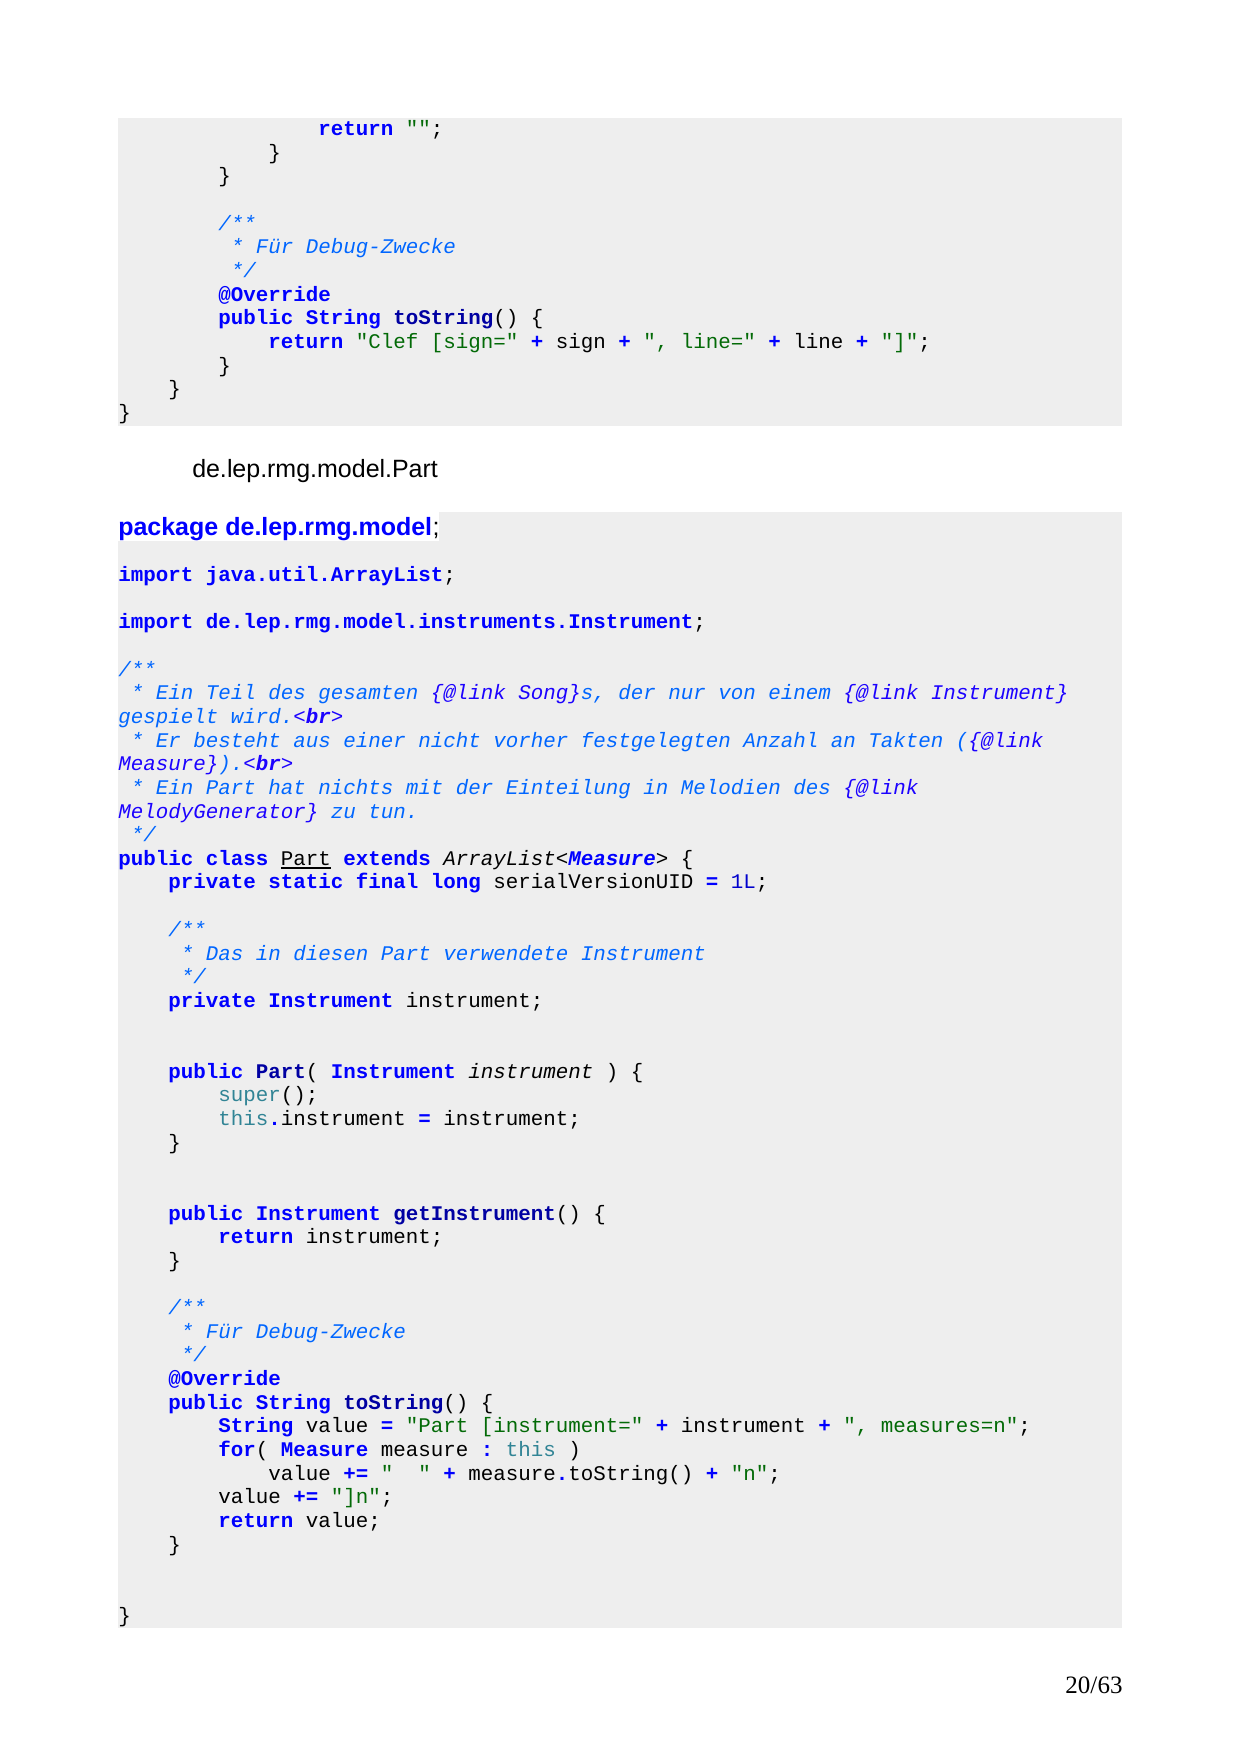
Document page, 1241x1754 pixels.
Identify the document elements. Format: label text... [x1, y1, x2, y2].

text public String toString() { [118, 1392, 1122, 1415]
text @Override [118, 1368, 1122, 1392]
text return value; [118, 1510, 1122, 1534]
text * Er besteht aus einer nicht vorher festgelegten Anzahl an Takten ({@link Measure}).<br> [118, 730, 1122, 777]
text String value = "Part [instrument=" + instrument + ", measures=n"; [118, 1415, 1122, 1439]
text /** [118, 213, 1122, 236]
text */ [118, 260, 1122, 284]
text return ""; [118, 118, 1122, 142]
text } [118, 1132, 1122, 1155]
text private static final long serialVersionUID = 1L; [118, 872, 1122, 895]
text public Part( Instrument instrument ) { [118, 1061, 1122, 1084]
text for( Measure measure : this ) [118, 1439, 1122, 1463]
text } [118, 354, 1122, 378]
text } [118, 1534, 1122, 1557]
text } [118, 142, 1122, 165]
text this.instrument = instrument; [118, 1108, 1122, 1132]
text * Ein Part hat nichts mit der Einteilung in Melodien des {@link MelodyGenerator} zu tun. [118, 777, 1122, 824]
text import java.util.ArrayList; [118, 564, 1122, 588]
text * Für Debug-Zwecke [118, 1321, 1122, 1344]
text public String toString() { [118, 307, 1122, 331]
text package de.lep.rmg.model; [118, 512, 1122, 541]
text super(); [118, 1084, 1122, 1108]
text } [118, 378, 1122, 402]
text public Instrument getInstrument() { [118, 1203, 1122, 1226]
text } [118, 165, 1122, 189]
text value += "]n"; [118, 1486, 1122, 1510]
text } [118, 1604, 1122, 1628]
text public class Part extends ArrayList<Measure> { [118, 848, 1122, 872]
text /** [118, 659, 1122, 682]
text */ [118, 966, 1122, 990]
text import de.lep.rmg.model.instruments.Instrument; [118, 611, 1122, 635]
text */ [118, 824, 1122, 848]
text /** [118, 1297, 1122, 1321]
text private Instrument instrument; [118, 990, 1122, 1013]
text return instrument; [118, 1226, 1122, 1250]
text /** [118, 919, 1122, 942]
text de.lep.rmg.model.Part [118, 454, 1122, 483]
text * Für Debug-Zwecke [118, 236, 1122, 260]
text return "Clef [sign=" + sign + ", line=" + line + "]"; [118, 331, 1122, 354]
text } [118, 1250, 1122, 1273]
text * Das in diesen Part verwendete Instrument [118, 942, 1122, 966]
text value += " " + measure.toString() + "n"; [118, 1463, 1122, 1486]
text * Ein Teil des gesamten {@link Song}s, der nur von einem {@link Instrument} gespielt wird.<br> [118, 682, 1122, 730]
text */ [118, 1344, 1122, 1368]
text } [118, 402, 1122, 426]
text @Override [118, 284, 1122, 307]
